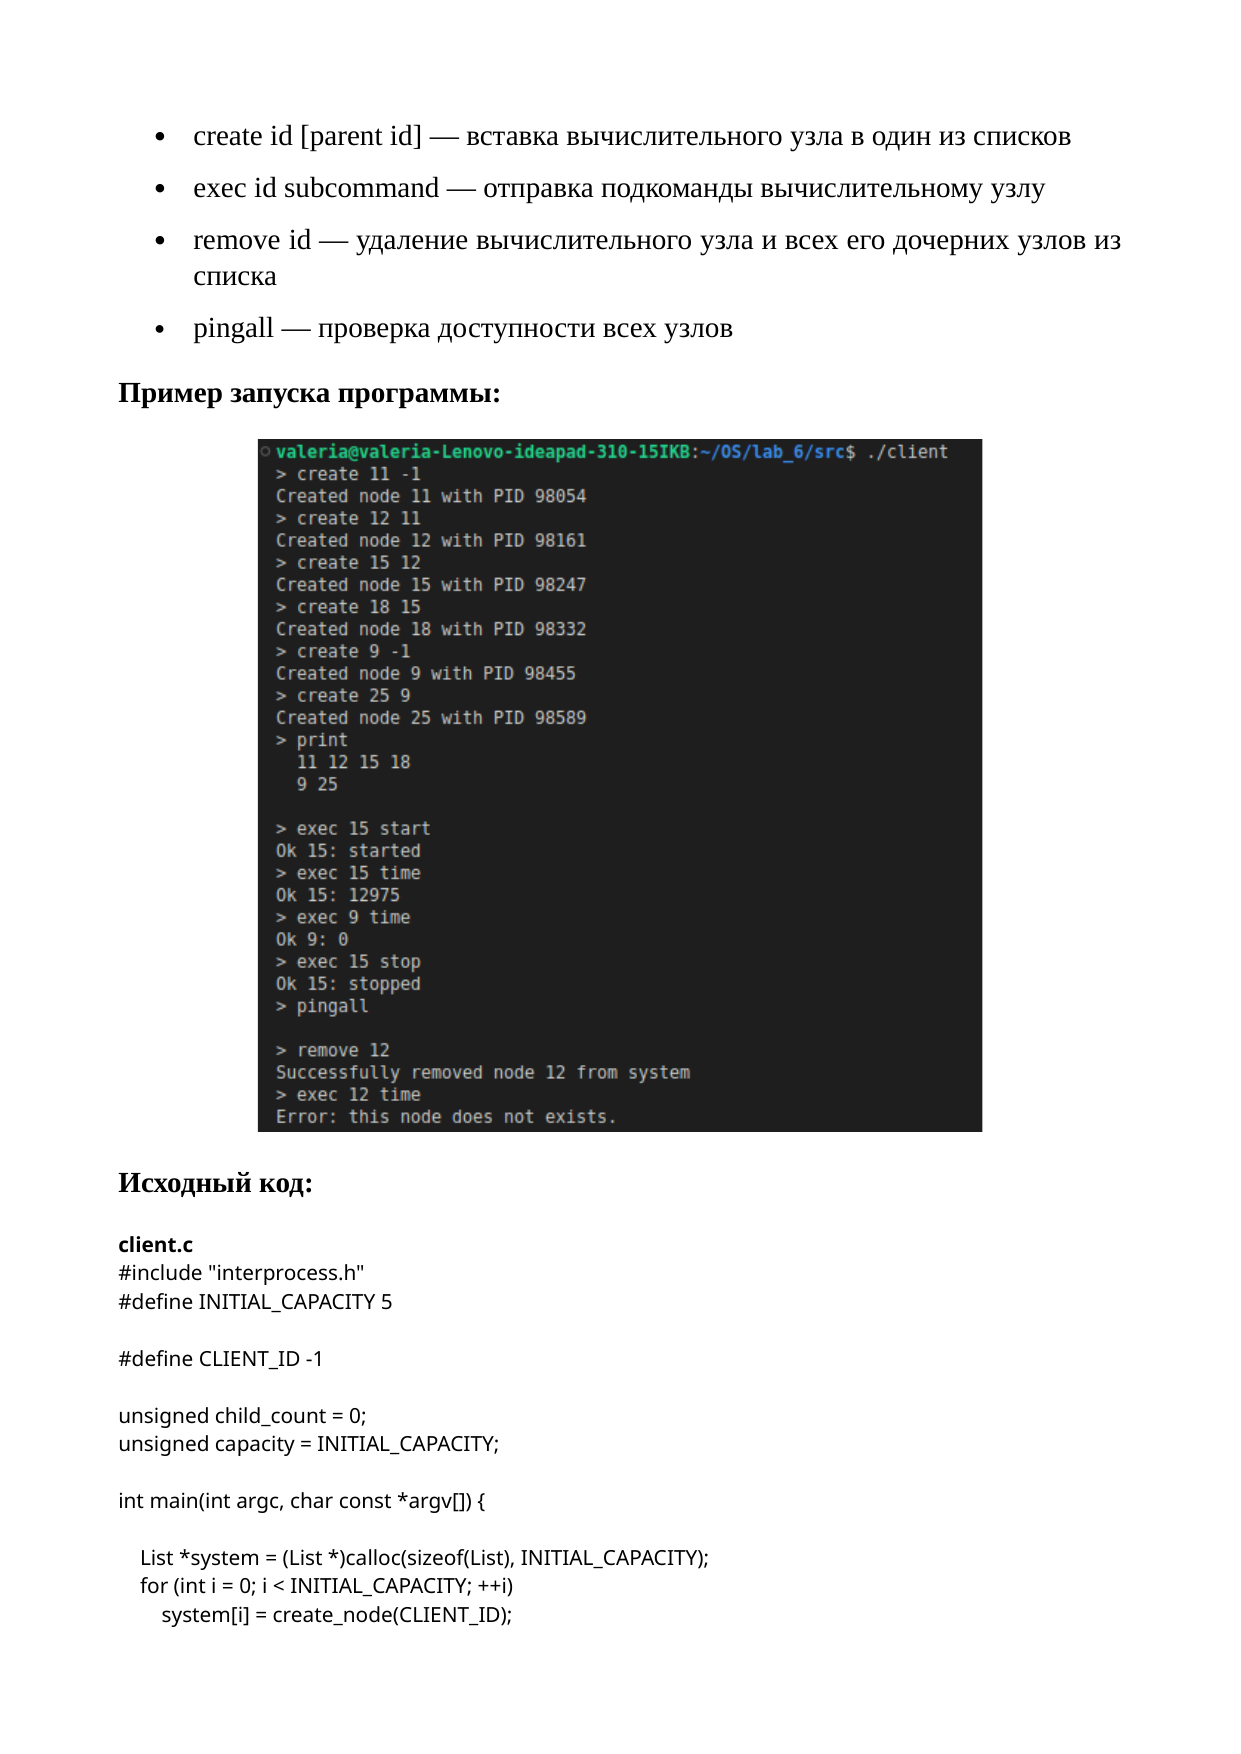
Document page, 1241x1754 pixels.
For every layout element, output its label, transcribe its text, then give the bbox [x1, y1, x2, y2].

picture [257, 439, 983, 1132]
list unsigned child_count = 0; [118, 1401, 1122, 1429]
list system[i] = create_node(CLIENT_ID); [118, 1600, 1122, 1628]
list List *system = (List *)calloc(sizeof(List), INITIAL_CAPACITY); [118, 1543, 1122, 1571]
list client.c [118, 1230, 1122, 1258]
list unsigned capacity = INITIAL_CAPACITY; [118, 1429, 1122, 1458]
list Пример запуска программы: [118, 375, 1122, 408]
list #define CLIENT_ID -1 [118, 1344, 1122, 1372]
list Исходный код: [118, 1165, 1122, 1199]
list exec id subcommand — отправка подкоманды вычислительному узлу [156, 170, 1122, 204]
list int main(int argc, char const *argv[]) { [118, 1486, 1122, 1514]
list create id [parent id] — вставка вычислительного узла в один из списков [156, 118, 1122, 152]
list #define INITIAL_CAPACITY 5 [118, 1287, 1122, 1315]
list for (int i = 0; i < INITIAL_CAPACITY; ++i) [118, 1571, 1122, 1600]
list #include "interprocess.h" [118, 1258, 1122, 1287]
list pingall — проверка доступности всех узлов [156, 310, 1122, 344]
list remove id — удаление вычислительного узла и всех его дочерних узлов из списка [156, 222, 1122, 292]
